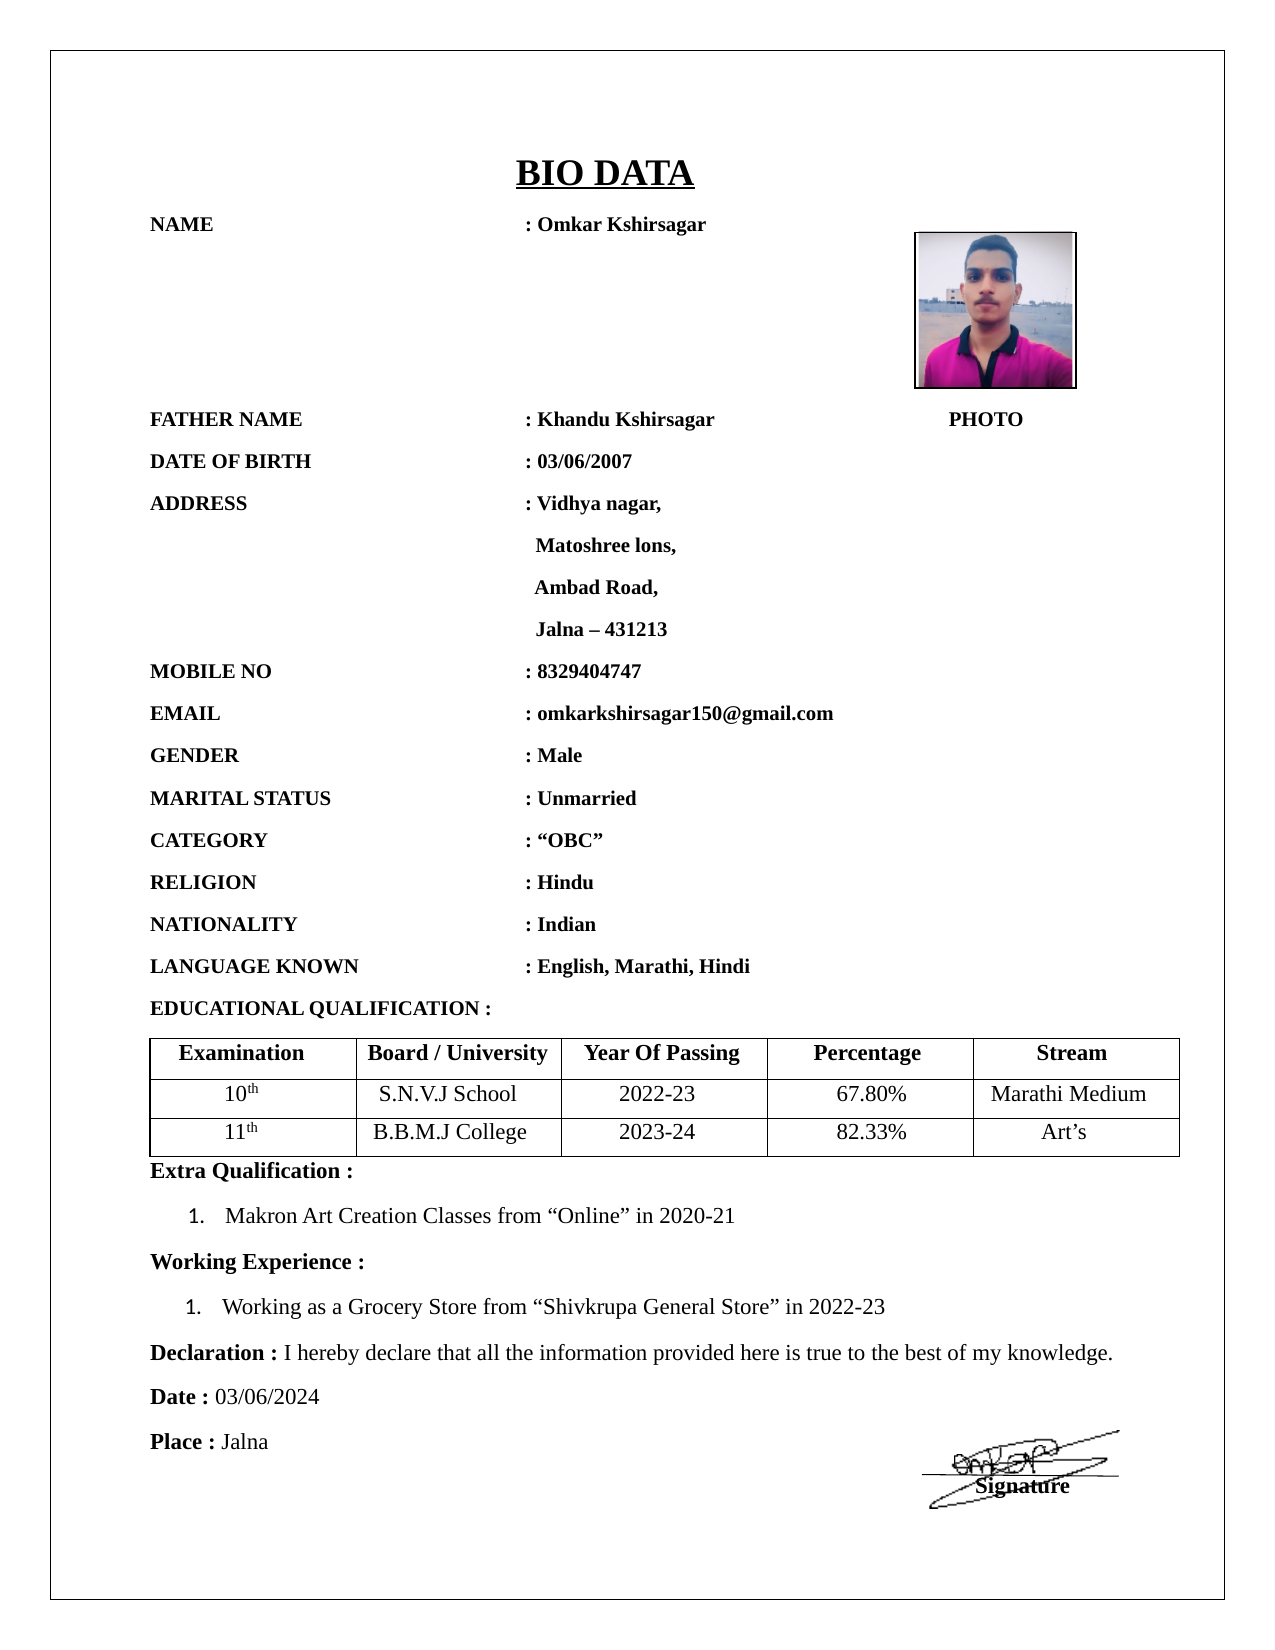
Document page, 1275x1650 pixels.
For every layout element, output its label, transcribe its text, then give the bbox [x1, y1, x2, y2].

text Ambad Road, [150, 575, 1125, 599]
table_header Board / University [357, 1039, 561, 1079]
table_cell 82.33% [768, 1119, 973, 1156]
text CATEGORY : “OBC” [150, 827, 1125, 852]
table_cell Marathi Medium [974, 1080, 1179, 1117]
table_header Stream [974, 1039, 1179, 1079]
text Working Experience : [150, 1248, 1125, 1274]
text EMAIL : omkarkshirsagar150@gmail.com [150, 701, 1125, 725]
text FATHER NAME : Khandu Kshirsagar PHOTO [150, 407, 1125, 431]
table_header Year Of Passing [562, 1039, 767, 1079]
text RELIGION : Hindu [150, 869, 1125, 894]
text Signature [150, 1473, 984, 1499]
text MARITAL STATUS : Unmarried [150, 785, 1125, 809]
list Makron Art Creation Classes from “Online” in 2020-21 [187, 1202, 1125, 1229]
text Jalna – 431213 [150, 617, 1125, 641]
text NAME : Omkar Kshirsagar [150, 212, 1125, 389]
table_cell 67.80% [768, 1080, 973, 1117]
table_cell 2023-24 [562, 1119, 767, 1156]
text MOBILE NO : 8329404747 [150, 659, 1125, 683]
text LANGUAGE KNOWN : English, Marathi, Hindi [150, 954, 1125, 978]
text EDUCATIONAL QUALIFICATION : [150, 996, 1125, 1020]
text Declaration : I hereby declare that all the information provided here is true to the best of my knowledge. [150, 1339, 1125, 1365]
text DATE OF BIRTH : 03/06/2007 [150, 449, 1125, 473]
text ADDRESS : Vidhya nagar, [150, 491, 1125, 515]
table_cell Art’s [974, 1119, 1179, 1156]
text Date : 03/06/2024 [150, 1383, 1125, 1410]
table_cell 10th [151, 1080, 356, 1117]
text Signature [993, 1473, 1125, 1499]
table_cell B.B.M.J College [357, 1119, 561, 1156]
text Extra Qualification : [150, 1157, 1125, 1183]
text Matoshree lons, [150, 533, 1125, 557]
text Place : Jalna [150, 1428, 1125, 1454]
text NATIONALITY : Indian [150, 912, 1125, 936]
list Working as a Grocery Store from “Shivkrupa General Store” in 2022-23 [184, 1292, 1125, 1321]
text Signature [946, 1476, 1052, 1499]
text BIO DATA [375, 150, 1125, 193]
table_header Examination [151, 1039, 356, 1079]
text GENDER : Male [150, 743, 1125, 767]
table_cell 2022-23 [562, 1080, 767, 1117]
table_cell S.N.V.J School [357, 1080, 561, 1117]
table_cell 11th [151, 1119, 356, 1156]
table_header Percentage [768, 1039, 973, 1079]
